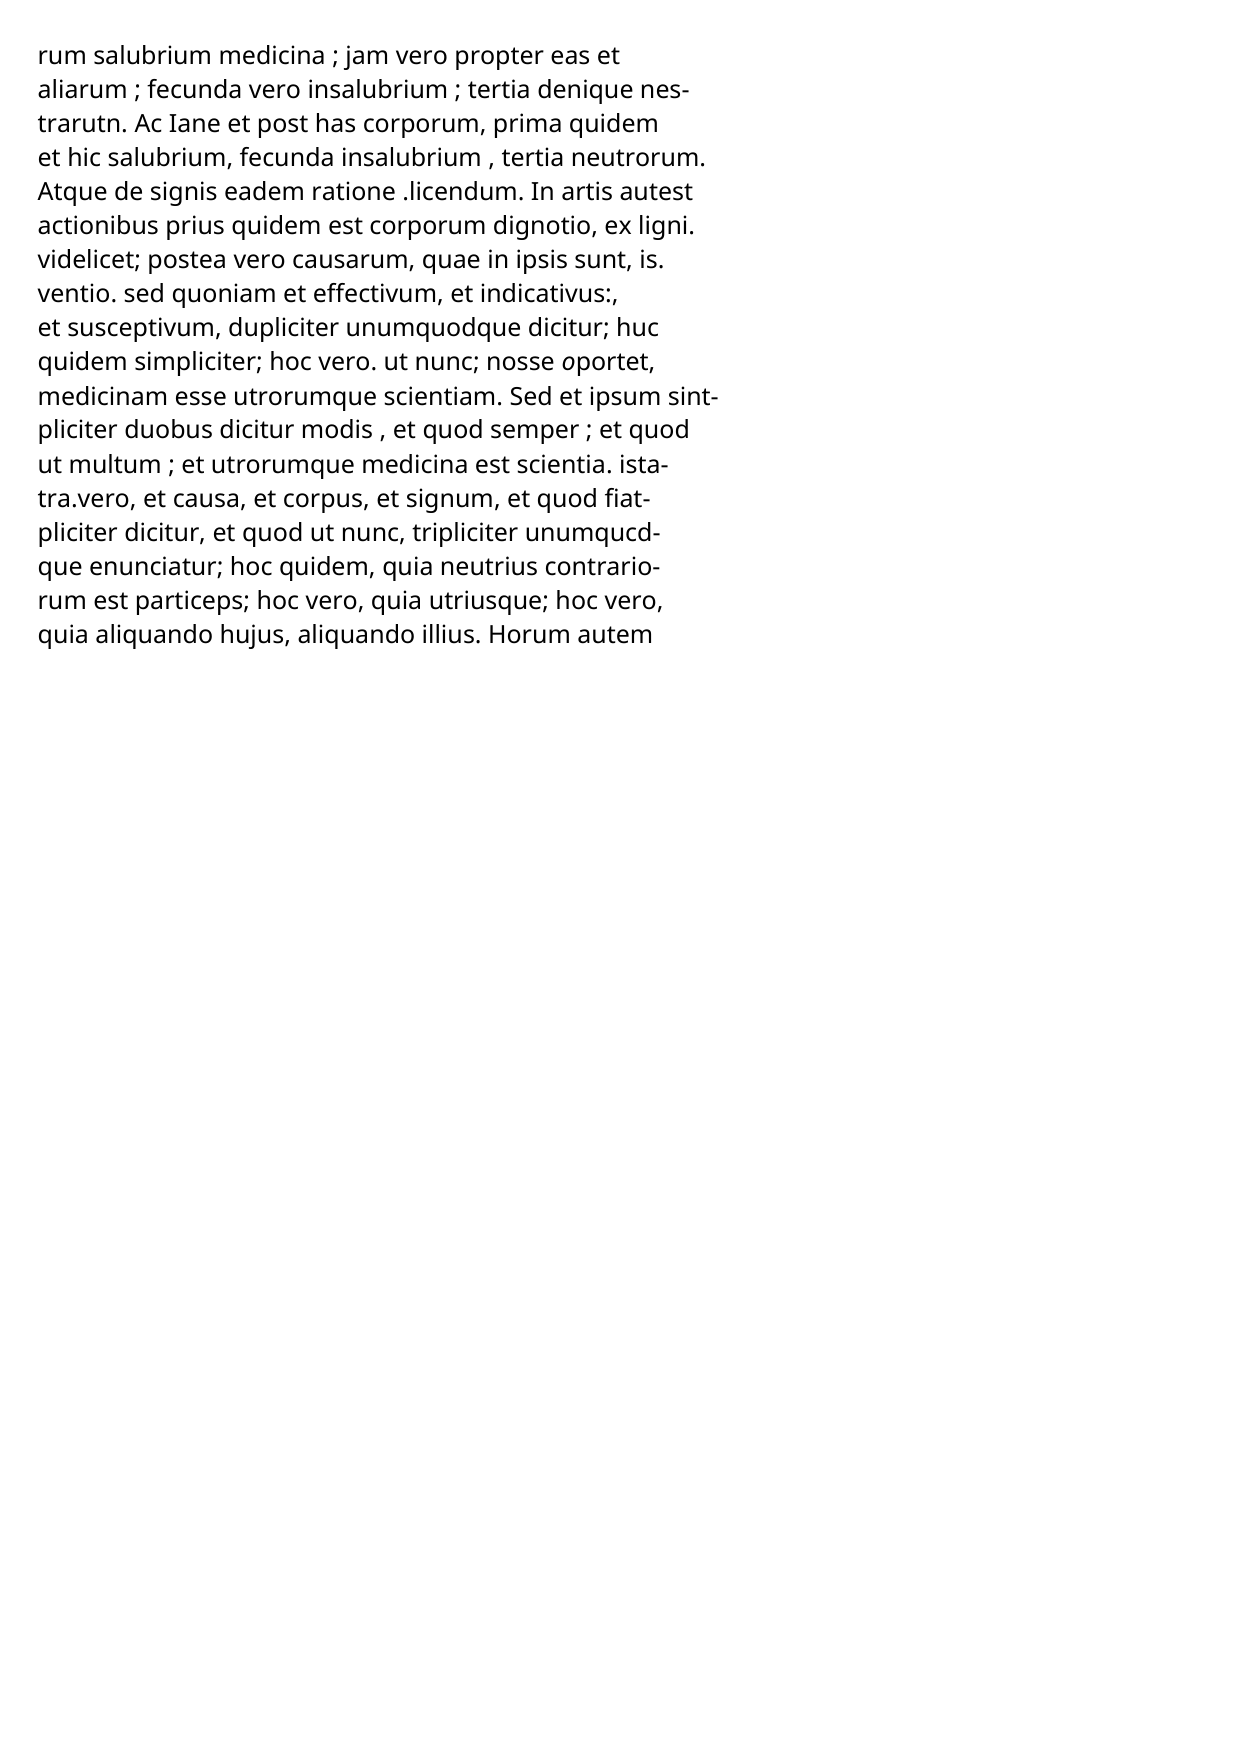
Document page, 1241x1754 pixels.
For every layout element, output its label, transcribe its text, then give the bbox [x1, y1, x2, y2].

text rum salubrium medicina ; jam vero propter eas et aliarum ; fecunda vero insalubrium ; tertia denique nes- trarutn. Ac Iane et post has corporum, prima quidem et hic salubrium, fecunda insalubrium , tertia neutrorum. Atque de signis eadem ratione .licendum. In artis autest actionibus prius quidem est corporum dignotio, ex ligni. videlicet; postea vero causarum, quae in ipsis sunt, is. ventio. sed quoniam et effectivum, et indicativus:, et susceptivum, dupliciter unumquodque dicitur; huc quidem simpliciter; hoc vero. ut nunc; nosse oportet, medicinam esse utrorumque scientiam. Sed et ipsum sint- pliciter duobus dicitur modis , et quod semper ; et quod ut multum ; et utrorumque medicina est scientia. ista- tra.vero, et causa, et corpus, et signum, et quod fiat- pliciter dicitur, et quod ut nunc, tripliciter unumqucd- que enunciatur; hoc quidem, quia neutrius contrario- rum est particeps; hoc vero, quia utriusque; hoc vero, quia aliquando hujus, aliquando illius. Horum autem [37, 37, 1203, 651]
